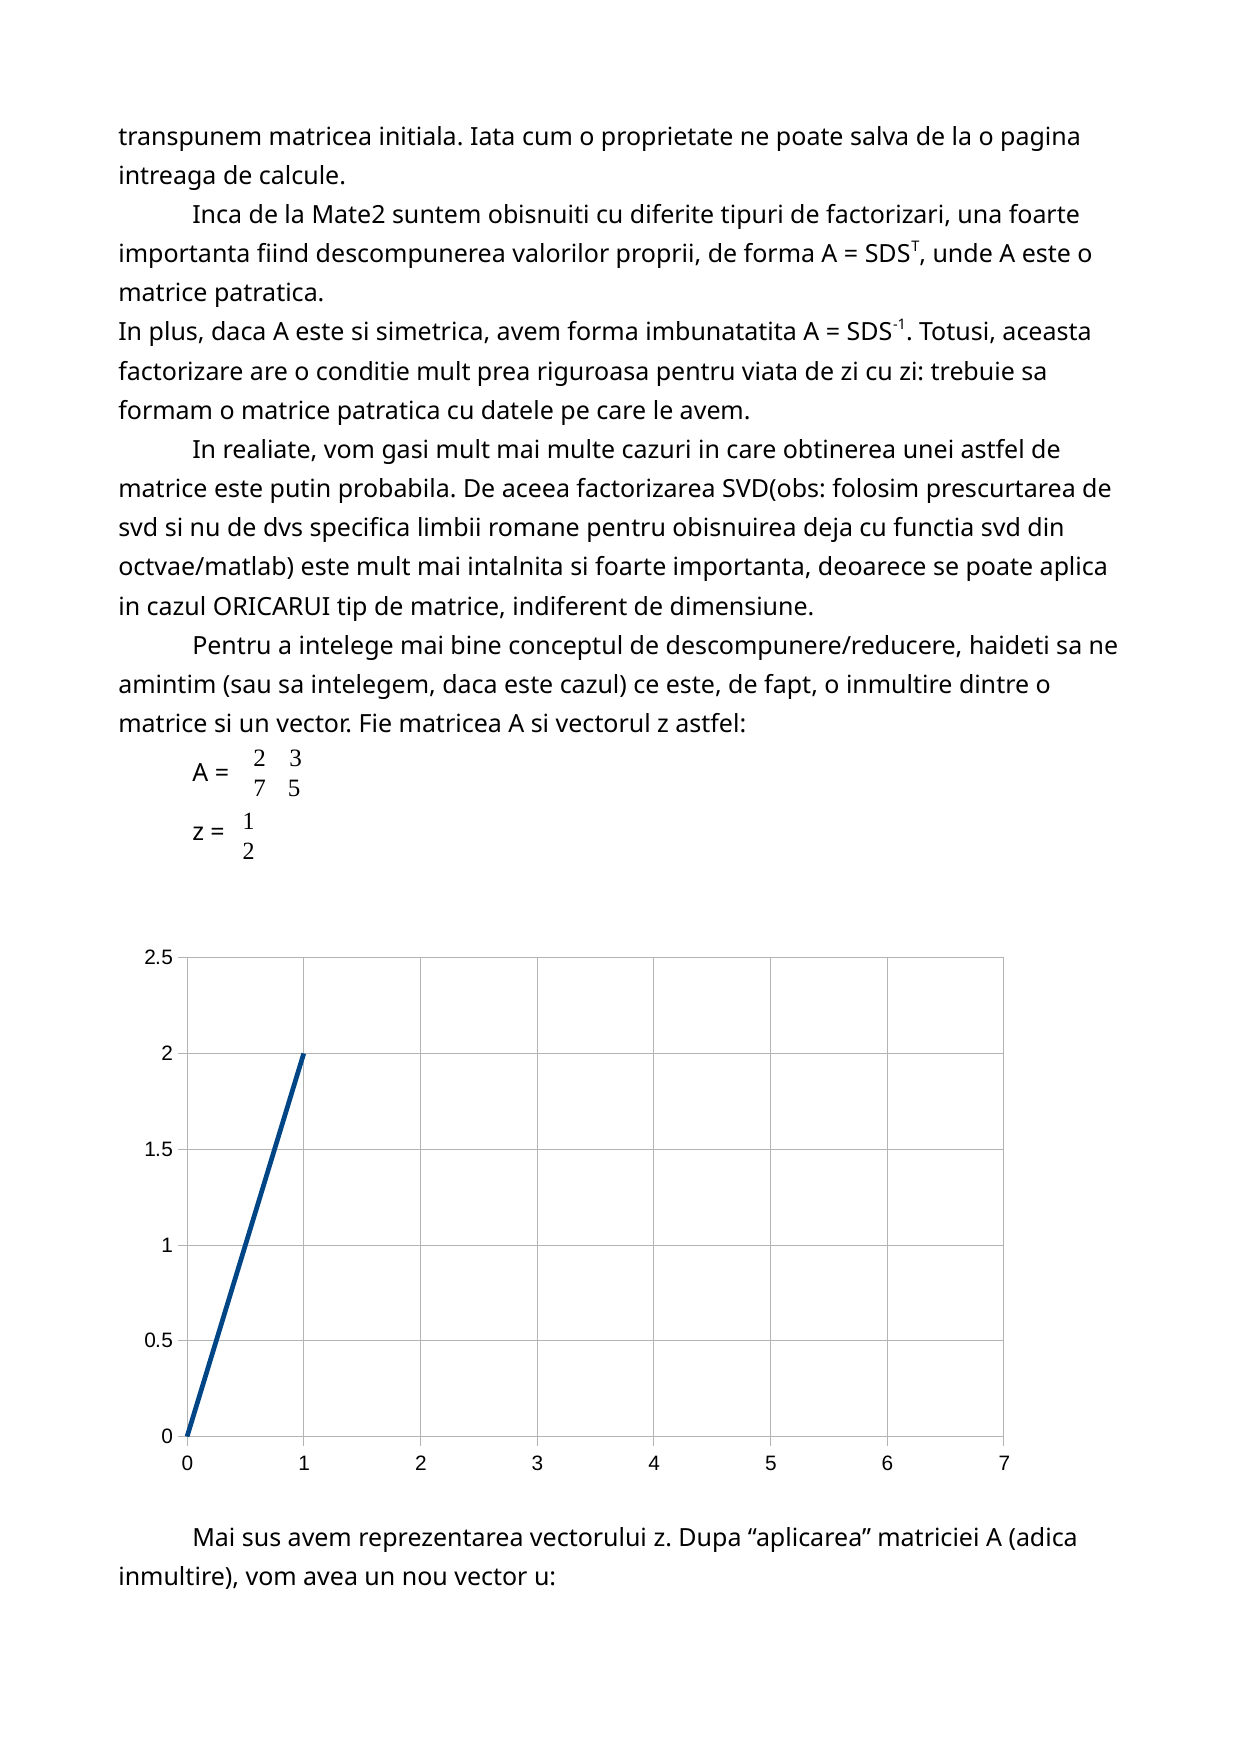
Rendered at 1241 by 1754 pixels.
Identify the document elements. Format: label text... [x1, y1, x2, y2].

text Pentru a intelege mai bine conceptul de descompunere/reducere, haideti sa ne amintim (sau sa intelegem, daca este cazul) ce este, de fapt, o inmultire dintre o matrice si un vector. Fie matricea A si vectorul z astfel: [118, 627, 1122, 740]
text Mai sus avem reprezentarea vectorului z. Dupa “aplicarea” matriciei A (adica inmultire), vom avea un nou vector u: [118, 1519, 1122, 1592]
text A = [118, 745, 1122, 803]
text In plus, daca A este si simetrica, avem forma imbunatatita A = SDS-1. Totusi, aceasta factorizare are o conditie mult prea riguroasa pentru viata de zi cu zi: trebuie sa formam o matrice patratica cu datele pe care le avem. [118, 314, 1122, 426]
text Inca de la Mate2 suntem obisnuiti cu diferite tipuri de factorizari, una foarte importanta fiind descompunerea valorilor proprii, de forma A = SDST, unde A este o matrice patratica. [118, 196, 1122, 309]
text z = [118, 808, 1122, 864]
text transpunem matricea initiala. Iata cum o proprietate ne poate salva de la o pagina intreaga de calcule. [118, 118, 1122, 191]
text In realiate, vom gasi mult mai multe cazuri in care obtinerea unei astfel de matrice este putin probabila. De aceea factorizarea SVD(obs: folosim prescurtarea de svd si nu de dvs specifica limbii romane pentru obisnuirea deja cu functia svd din octvae/matlab) este mult mai intalnita si foarte importanta, deoarece se poate aplica in cazul ORICARUI tip de matrice, indiferent de dimensiune. [118, 431, 1122, 622]
